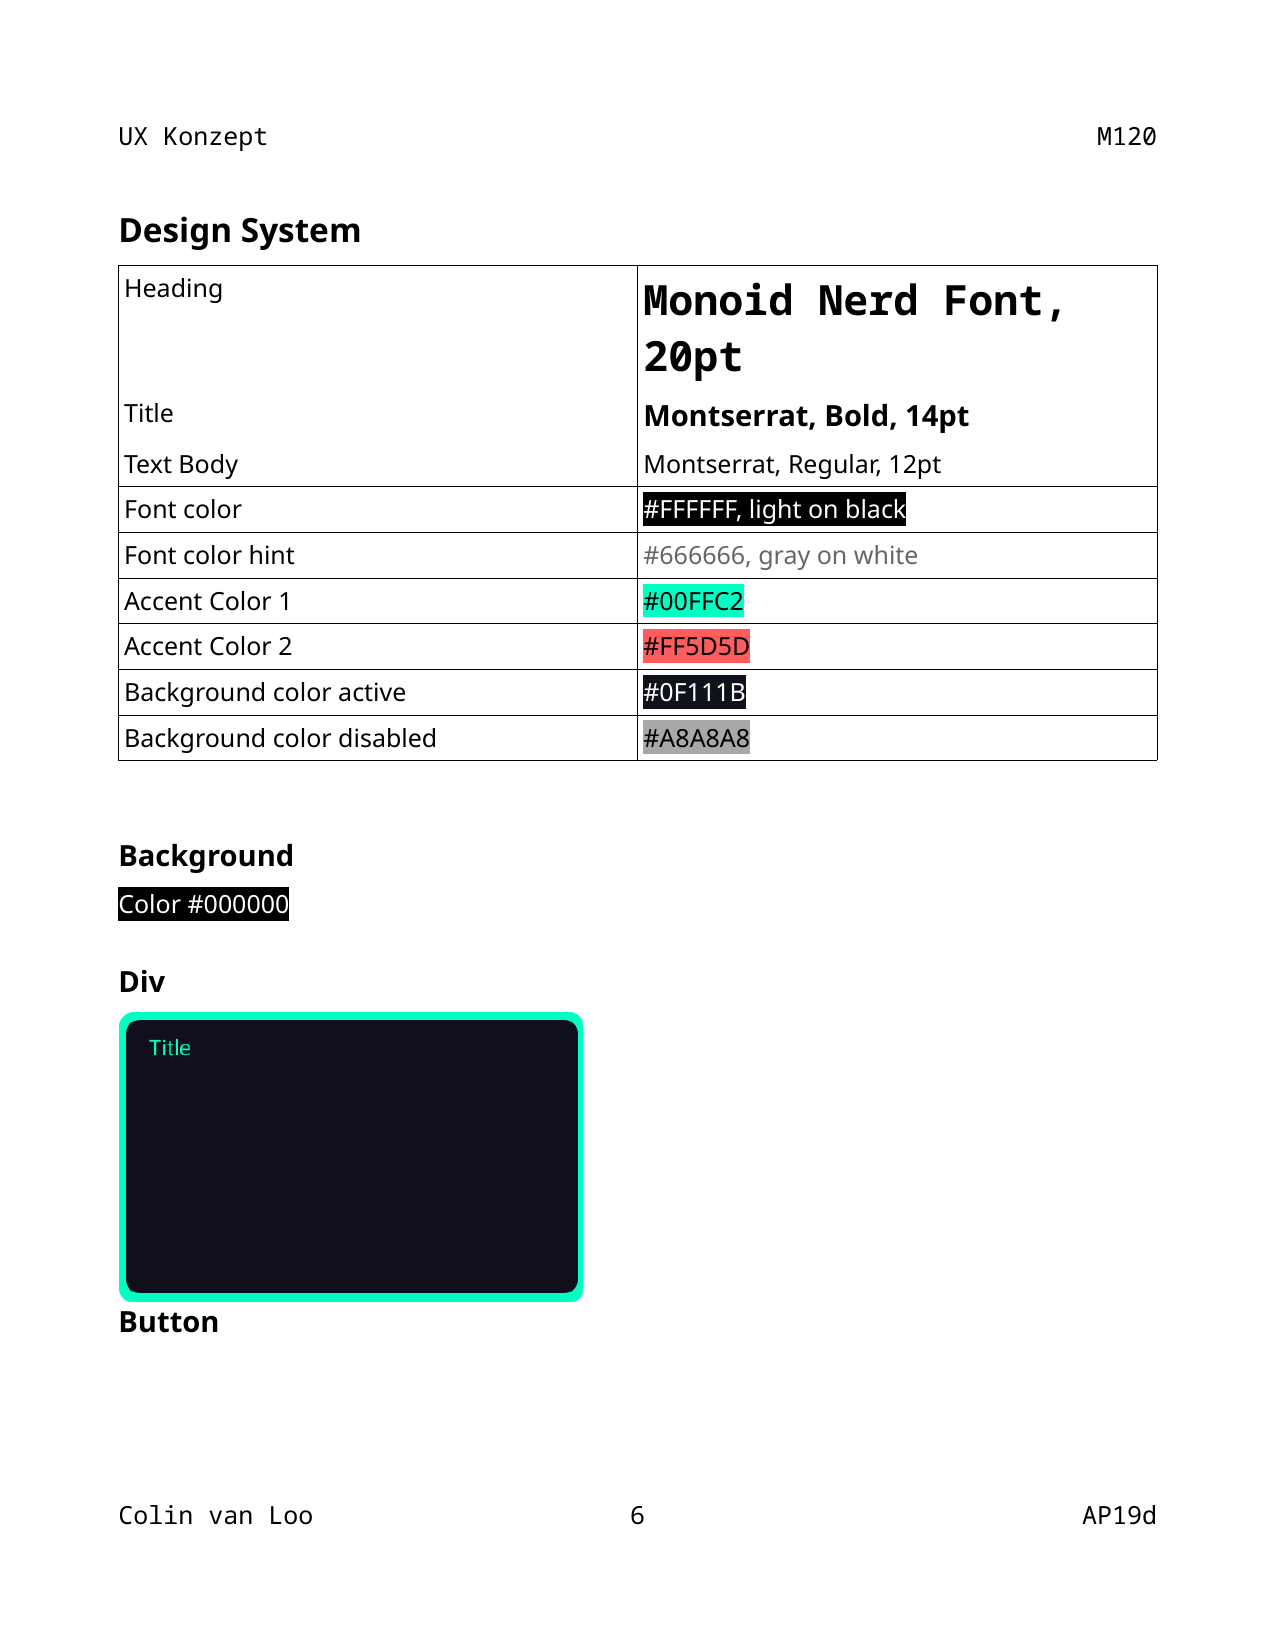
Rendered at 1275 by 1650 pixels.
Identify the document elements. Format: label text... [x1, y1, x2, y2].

picture [119, 1012, 583, 1302]
table_cell Montserrat, Regular, 12pt [638, 441, 1157, 486]
table_cell Accent Color 1 [119, 579, 637, 623]
table_cell #0F111B [638, 670, 1157, 714]
table_cell Text Body [119, 441, 637, 486]
text Color #000000 [118, 887, 1157, 921]
table_cell #00FFC2 [638, 579, 1157, 623]
table_cell #FFFFFF, light on black [638, 487, 1157, 532]
subtitle Div [118, 962, 1157, 1001]
table_cell Background color active [119, 670, 637, 714]
subtitle Background [118, 835, 1157, 874]
subtitle Button [118, 1034, 1157, 1341]
table_cell #FF5D5D [638, 624, 1157, 669]
table_cell #A8A8A8 [638, 716, 1157, 760]
table_cell Title [119, 390, 637, 441]
table_cell Font color [119, 487, 637, 532]
table_cell Background color disabled [119, 716, 637, 760]
table_header Monoid Nerd Font, 20pt [638, 266, 1157, 390]
table_cell Accent Color 2 [119, 624, 637, 669]
table_header Heading [119, 266, 637, 390]
subtitle Design System [118, 207, 1157, 252]
table_cell Font color hint [119, 533, 637, 578]
table_cell Montserrat, Bold, 14pt [638, 390, 1157, 441]
table_cell #666666, gray on white [638, 533, 1157, 578]
